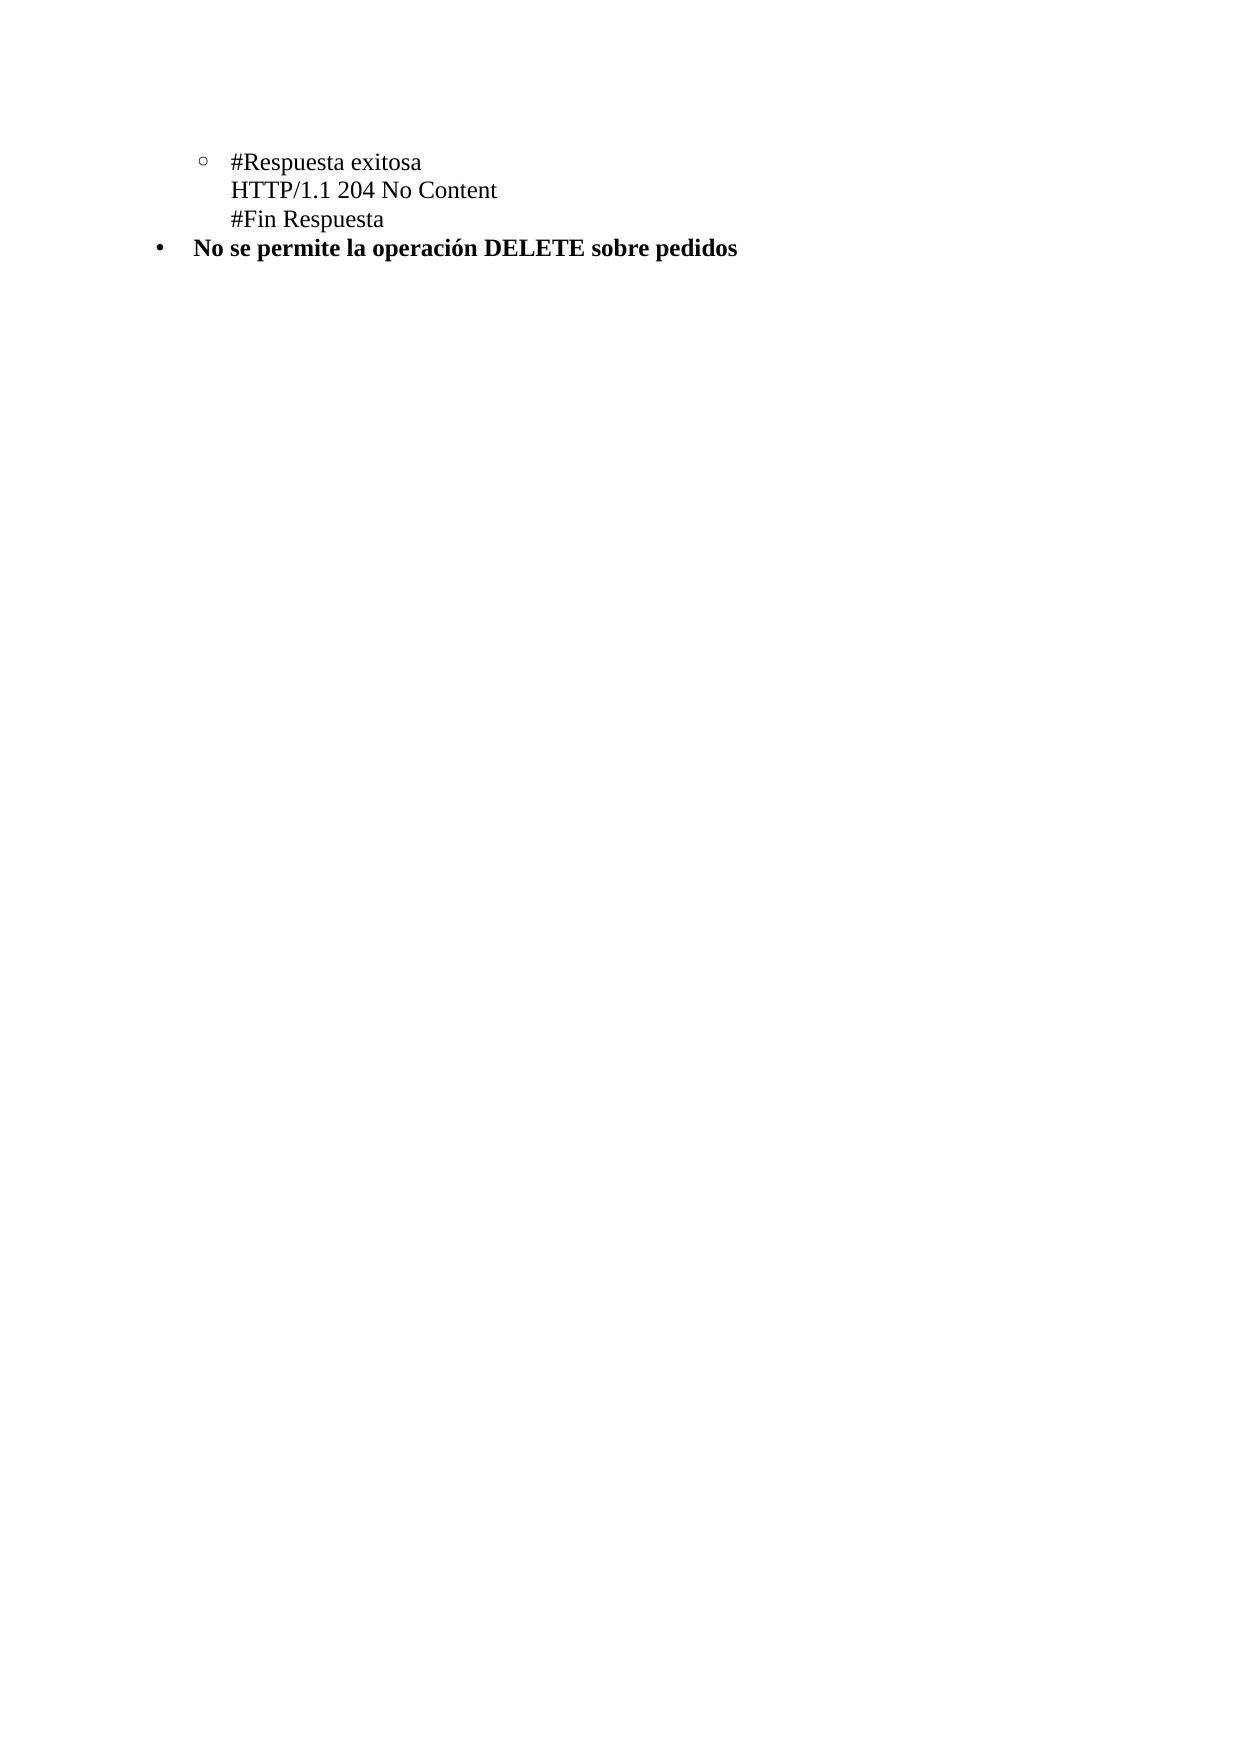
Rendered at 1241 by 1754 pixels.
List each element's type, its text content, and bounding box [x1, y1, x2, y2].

list No se permite la operación DELETE sobre pedidos [156, 233, 1122, 262]
list #Fin Respuesta [193, 204, 1122, 233]
list HTTP/1.1 204 No Content [193, 176, 1122, 204]
list #Respuesta exitosa [193, 147, 1122, 176]
